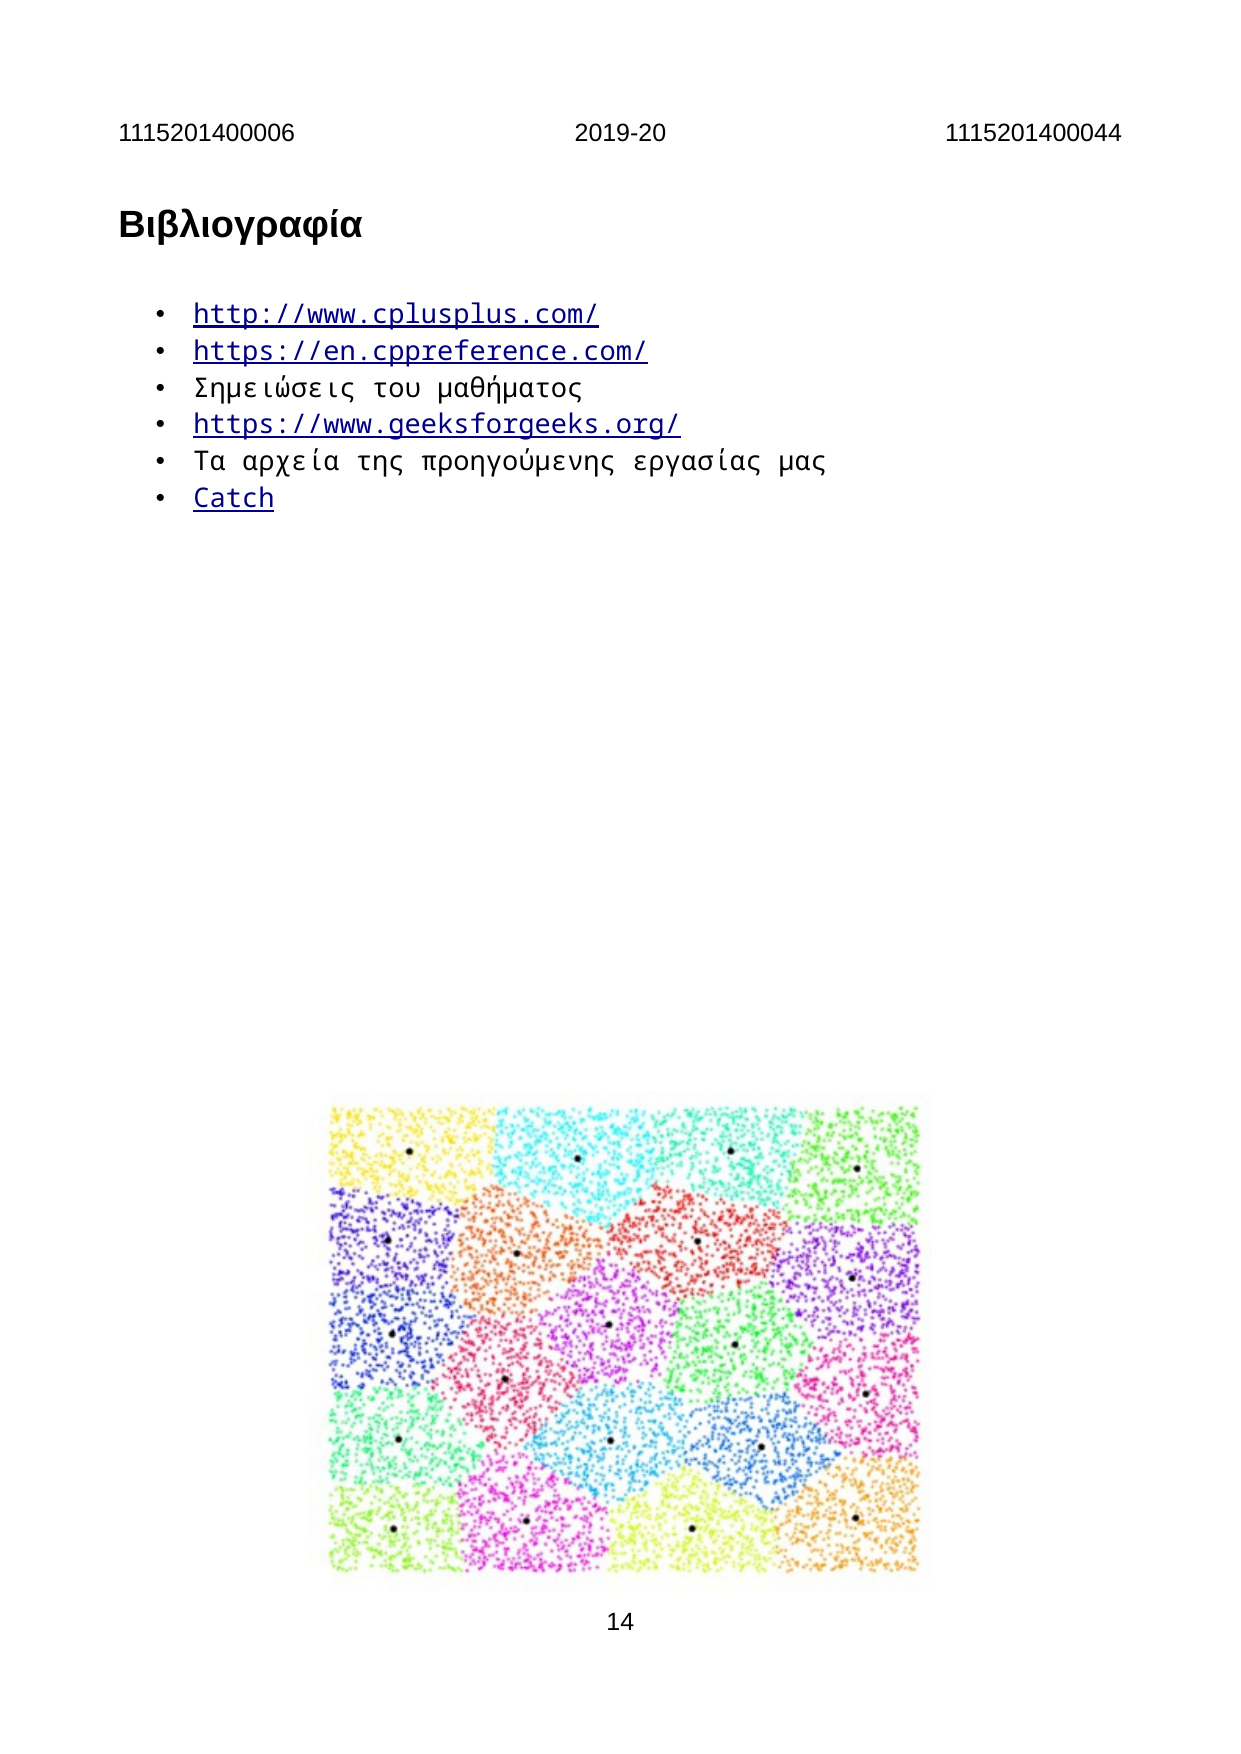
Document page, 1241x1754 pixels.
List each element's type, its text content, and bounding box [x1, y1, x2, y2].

list Τα αρχεία της προηγούμενης εργασίας μας [156, 442, 1122, 479]
list http://www.cplusplus.com/ [156, 294, 1122, 331]
list https://en.cppreference.com/ [156, 331, 1122, 368]
picture [307, 1091, 933, 1592]
list Catch [156, 479, 1122, 516]
list Σημειώσεις του μαθήματος [156, 368, 1122, 405]
subtitle Βιβλιογραφία [118, 201, 1122, 245]
list https://www.geeksforgeeks.org/ [156, 405, 1122, 442]
